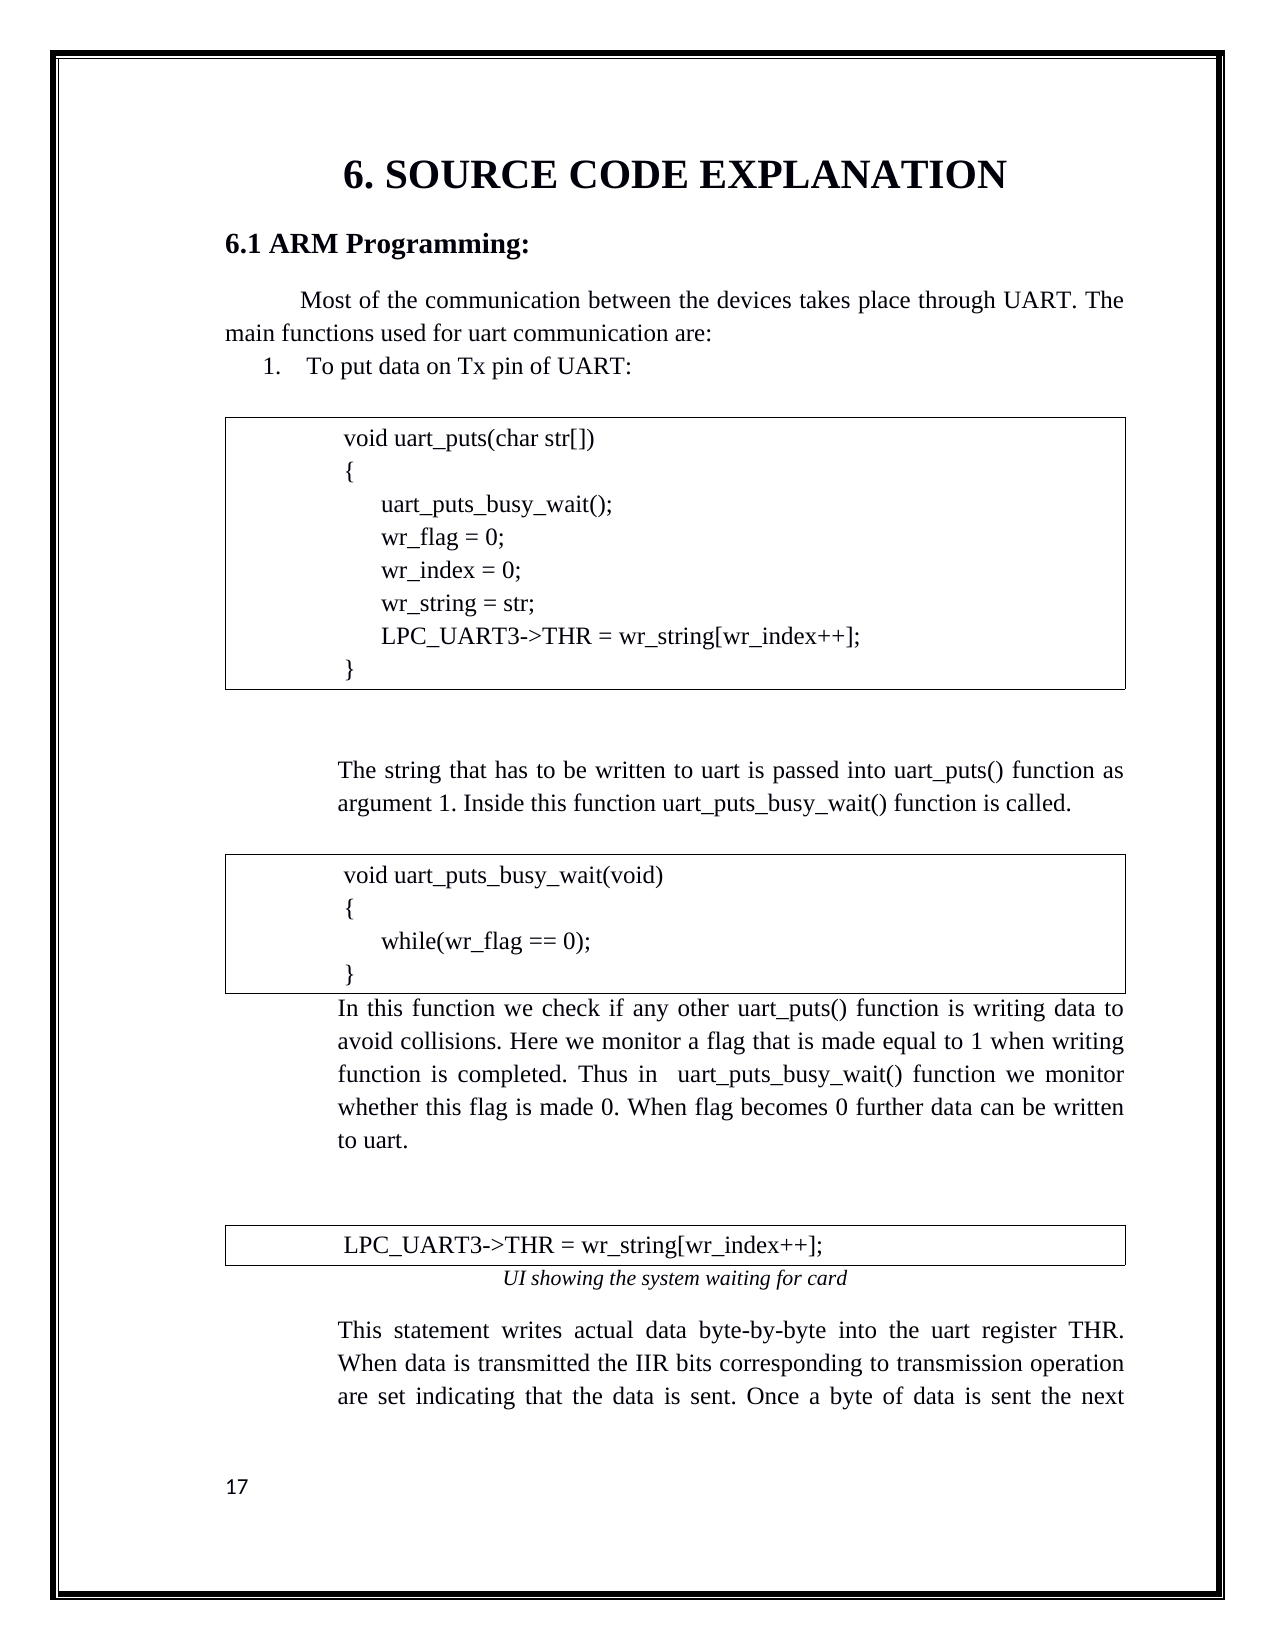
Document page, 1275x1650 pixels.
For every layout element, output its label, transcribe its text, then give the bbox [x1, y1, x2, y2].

text 6. SOURCE CODE EXPLANATION [225, 150, 1125, 198]
table_header void uart_puts(char str[]) { uart_puts_busy_wait(); wr_flag = 0; wr_index = 0; wr_string = str; LPC_UART3->THR = wr_string[wr_index++]; } [226, 418, 1125, 689]
list This statement writes actual data byte-by-byte into the uart register THR. When data is transmitted the IIR bits corresponding to transmission operation are set indicating that the data is sent. Once a byte of data is sent the next [300, 1315, 1125, 1409]
list The string that has to be written to uart is passed into uart_puts() function as argument 1. Inside this function uart_puts_busy_wait() function is called. [300, 755, 1125, 817]
text 6.1 ARM Programming: [225, 226, 1125, 259]
text UI showing the system waiting for card [225, 1266, 1125, 1290]
table_header LPC_UART3->THR = wr_string[wr_index++]; [226, 1226, 1125, 1265]
list To put data on Tx pin of UART: [262, 351, 1125, 380]
text Most of the communication between the devices takes place through UART. The main functions used for uart communication are: [225, 285, 1125, 347]
table_header void uart_puts_busy_wait(void) { while(wr_flag == 0); } [226, 855, 1125, 993]
list In this function we check if any other uart_puts() function is writing data to avoid collisions. Here we monitor a flag that is made equal to 1 when writing function is completed. Thus in uart_puts_busy_wait() function we monitor whether this flag is made 0. When flag becomes 0 further data can be written to uart. [300, 994, 1125, 1154]
